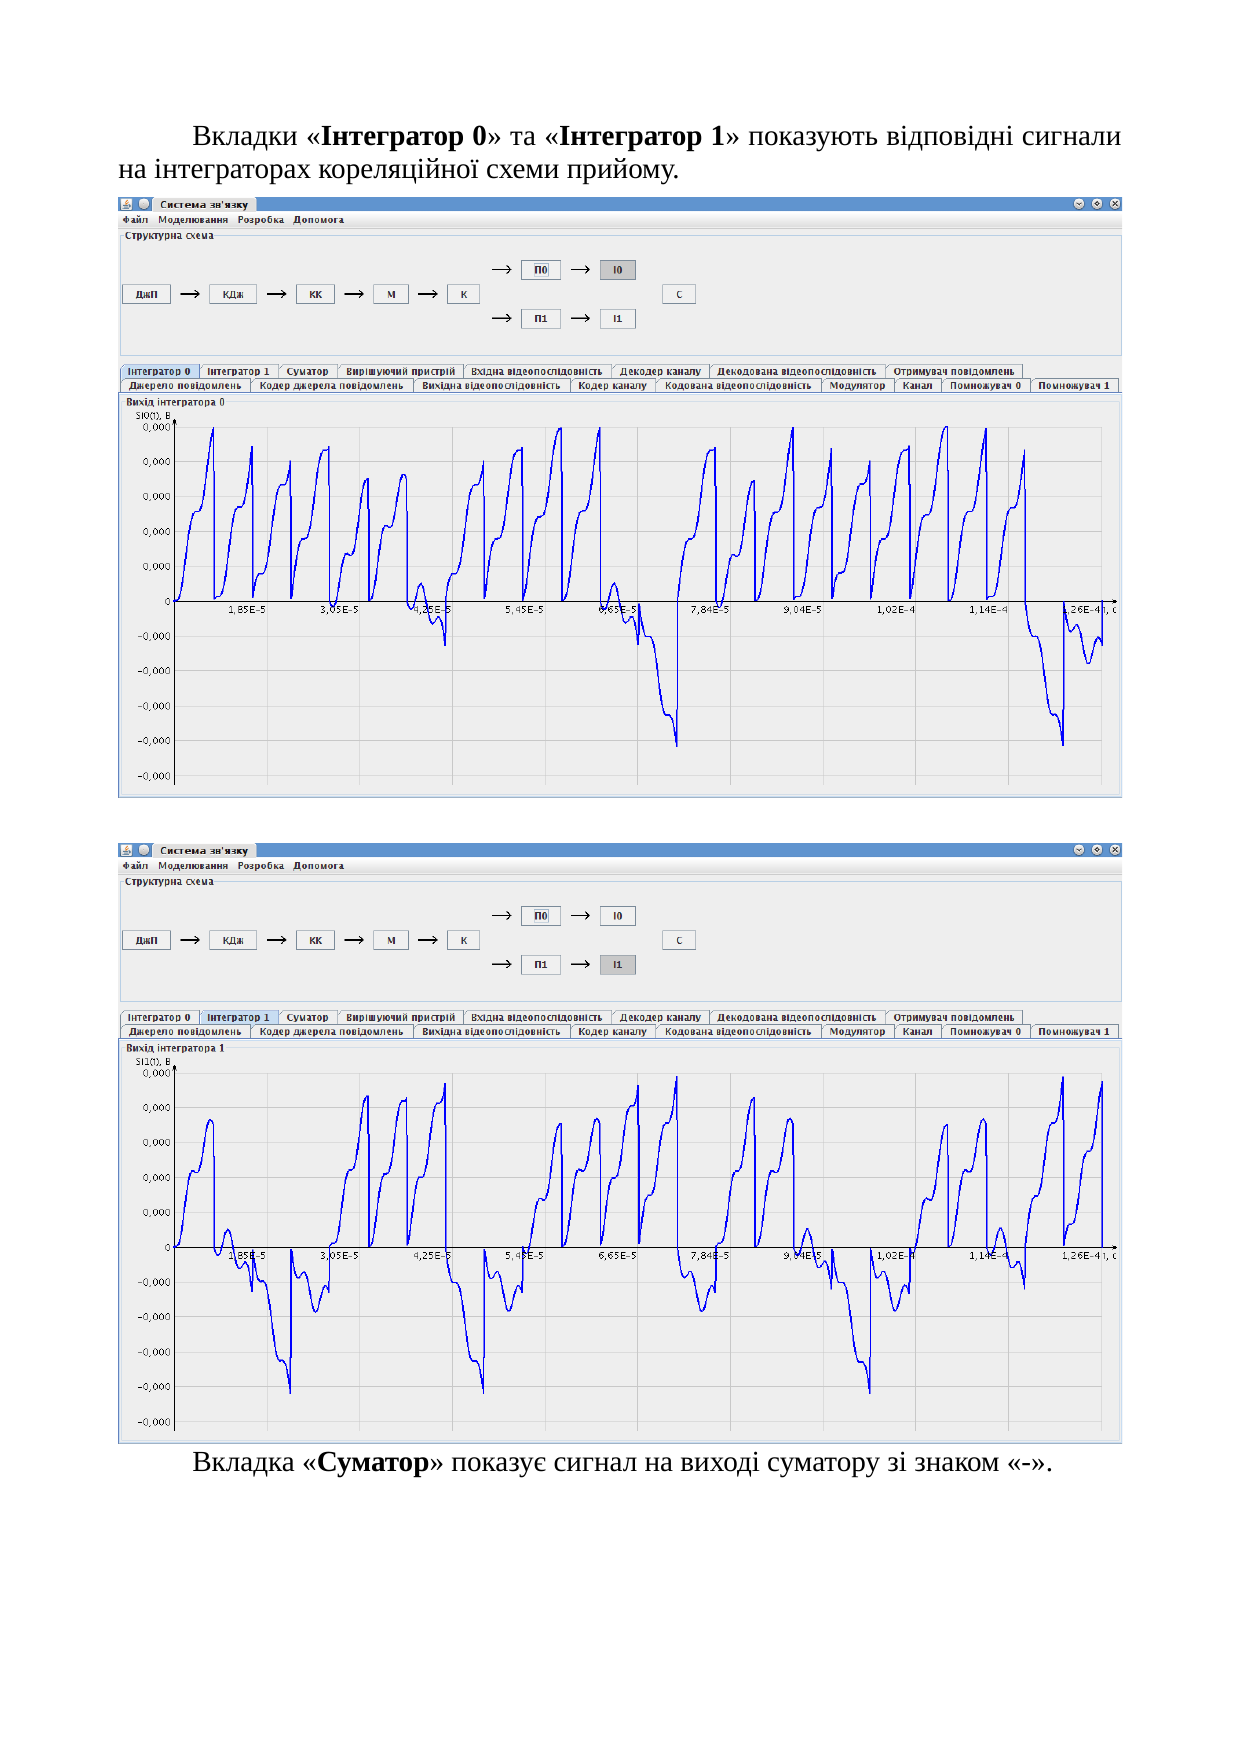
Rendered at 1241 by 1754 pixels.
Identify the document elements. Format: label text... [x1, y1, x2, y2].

text Вкладка «Суматор» показує сигнал на виході суматору зі знаком «-». [118, 1444, 1122, 1477]
picture [118, 197, 1123, 798]
picture [118, 843, 1123, 1444]
text Вкладки «Інтегратор 0» та «Інтегратор 1» показують відповідні сигнали на інтеграторах кореляційної схеми прийому. [118, 118, 1122, 185]
